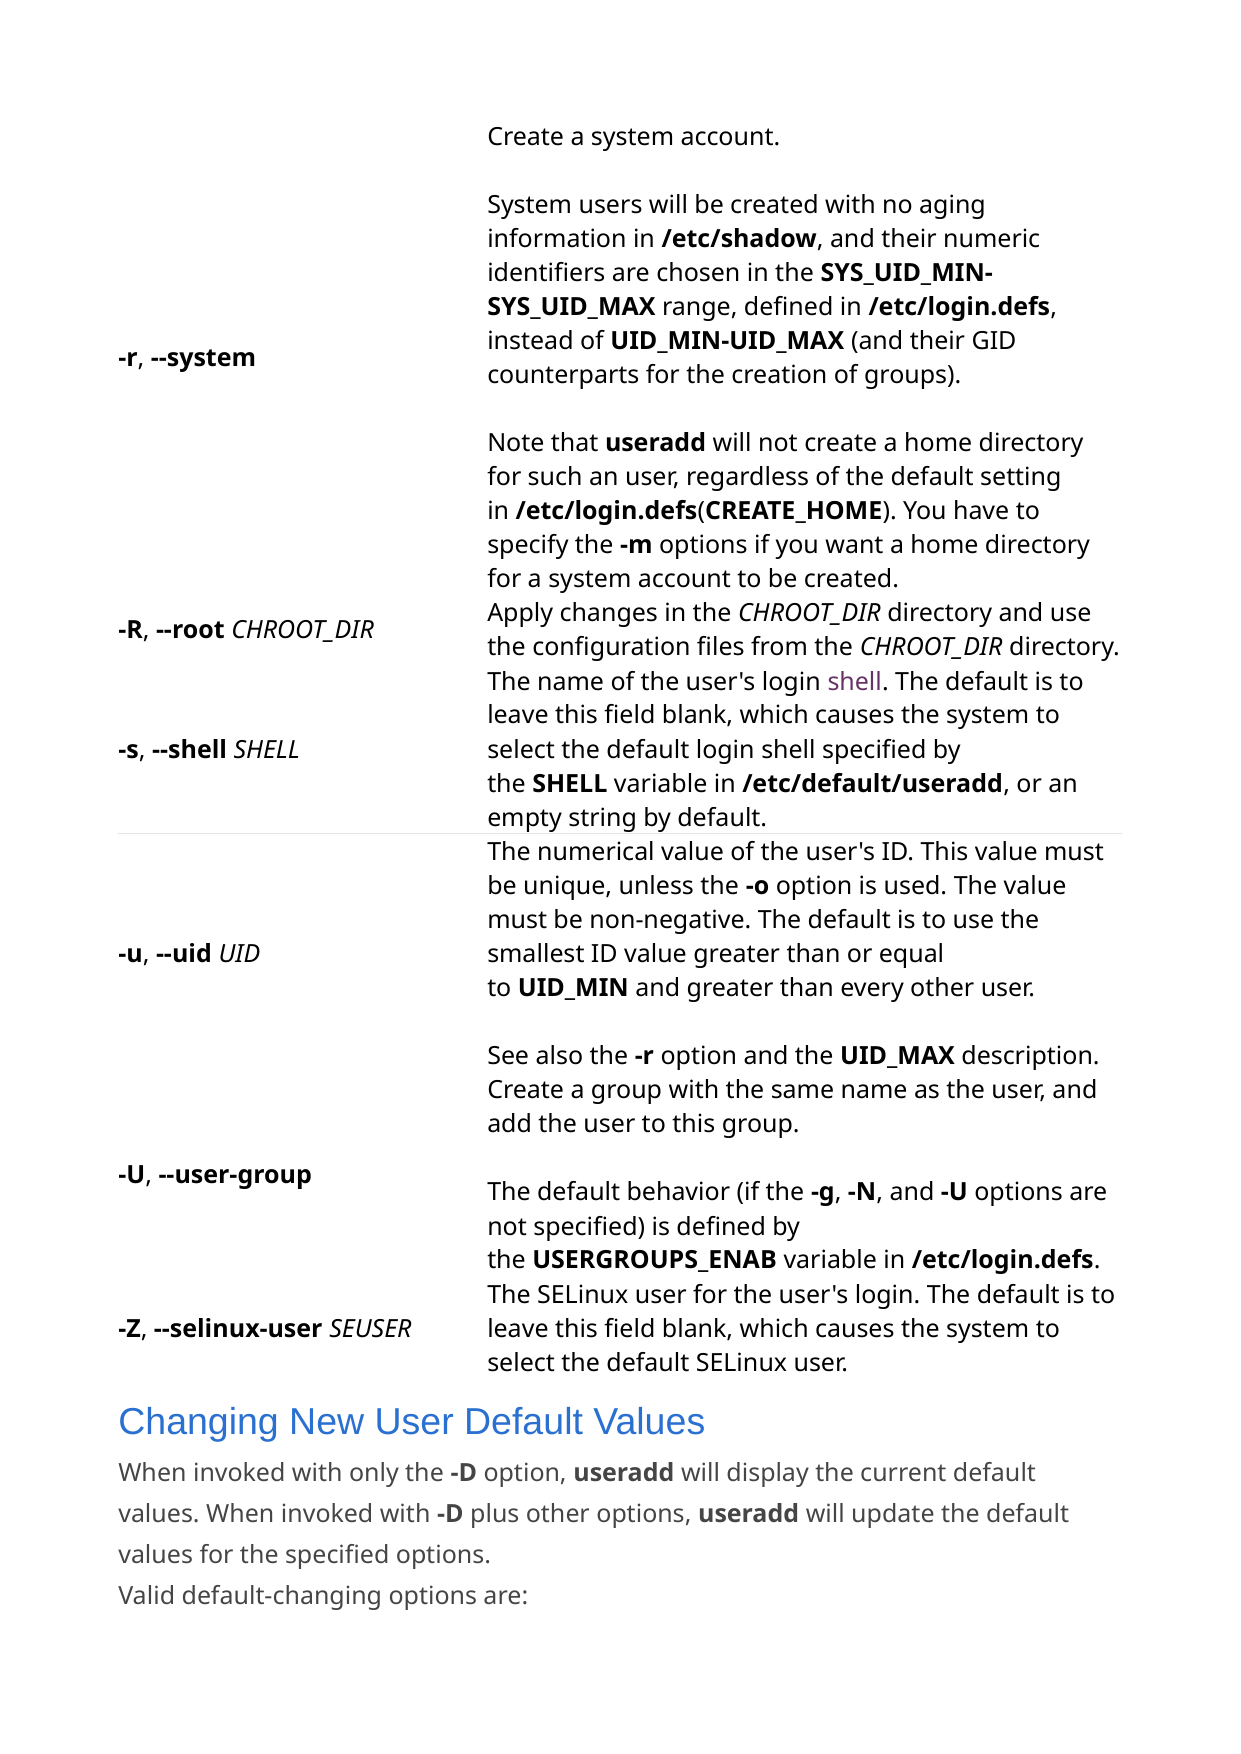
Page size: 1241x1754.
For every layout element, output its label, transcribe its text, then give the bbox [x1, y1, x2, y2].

table_cell -r, --system [118, 118, 487, 595]
table_cell Create a system account. System users will be created with no aging information in /etc/shadow, and their numeric identifiers are chosen in the SYS_UID_MIN-SYS_UID_MAX range, defined in /etc/login.defs, instead of UID_MIN-UID_MAX (and their GID counterparts for the creation of groups). Note that useradd will not create a home directory for such an user, regardless of the default setting in /etc/login.defs(CREATE_HOME). You have to specify the -m options if you want a home directory for a system account to be created. [487, 118, 1122, 595]
table_cell -R, --root CHROOT_DIR [118, 595, 487, 663]
table_cell -U, --user-group [118, 1072, 487, 1276]
table_cell Apply changes in the CHROOT_DIR directory and use the configuration files from the CHROOT_DIR directory. [487, 595, 1122, 663]
table_cell The SELinux user for the user's login. The default is to leave this field blank, which causes the system to select the default SELinux user. [487, 1276, 1122, 1378]
table_cell -s, --shell SHELL [118, 663, 487, 833]
text When invoked with only the -D option, useradd will display the current default values. When invoked with -D plus other options, useradd will update the default values for the specified options. [118, 1455, 1122, 1571]
text Valid default-changing options are: [118, 1577, 1122, 1611]
table_cell -Z, --selinux-user SEUSER [118, 1276, 487, 1378]
table_cell Create a group with the same name as the user, and add the user to this group. The default behavior (if the -g, -N, and -U options are not specified) is defined by the USERGROUPS_ENAB variable in /etc/login.defs. [487, 1072, 1122, 1276]
table_cell -u, --uid UID [118, 834, 487, 1072]
table_cell The numerical value of the user's ID. This value must be unique, unless the -o option is used. The value must be non-negative. The default is to use the smallest ID value greater than or equal to UID_MIN and greater than every other user. See also the -r option and the UID_MAX description. [487, 834, 1122, 1072]
subtitle Changing New User Default Values [118, 1399, 1122, 1442]
table_cell The name of the user's login shell. The default is to leave this field blank, which causes the system to select the default login shell specified by the SHELL variable in /etc/default/useradd, or an empty string by default. [487, 663, 1122, 833]
